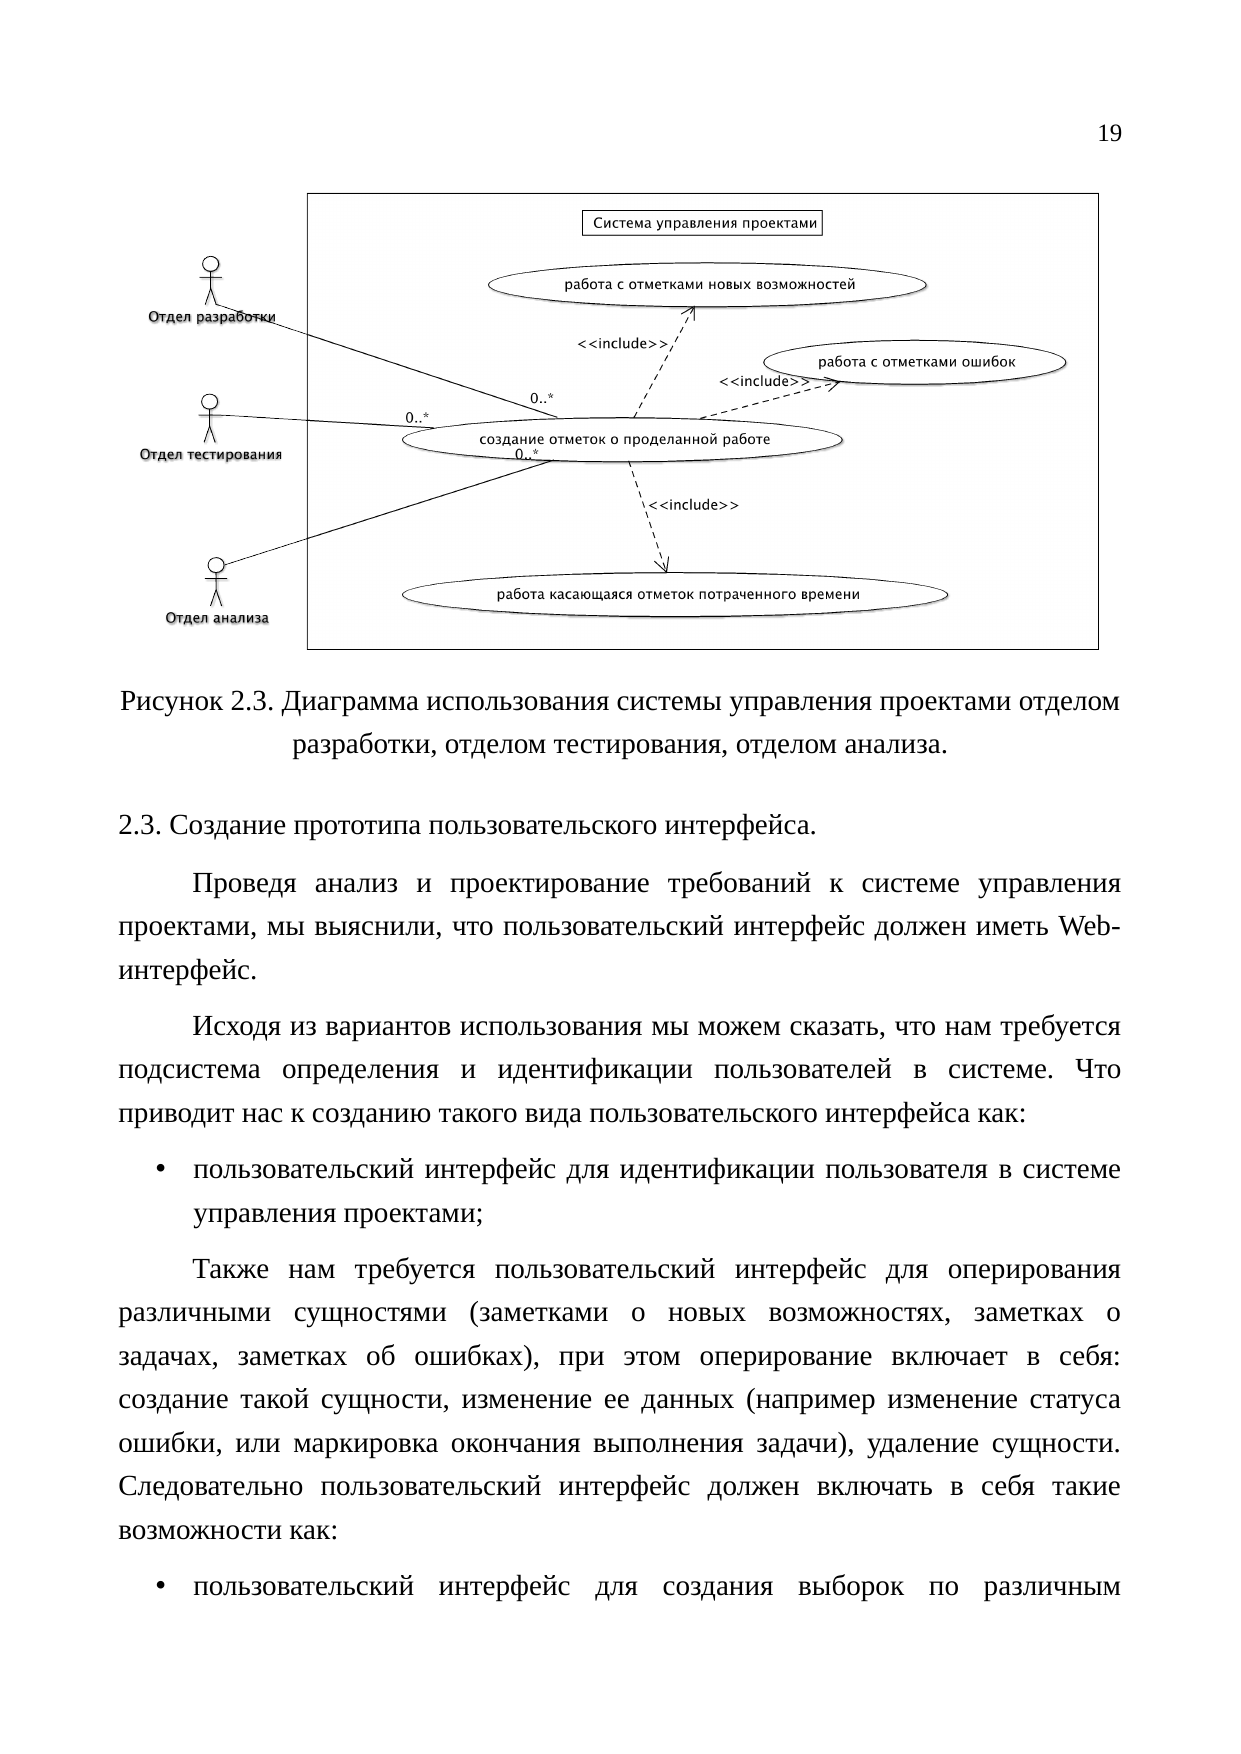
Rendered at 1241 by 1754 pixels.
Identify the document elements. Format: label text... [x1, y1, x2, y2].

subtitle 2.3. Создание прототипа пользовательского интерфейса. [118, 807, 1122, 841]
list пользовательский интерфейс для идентификации пользователя в системе управления проектами; [156, 1151, 1122, 1228]
picture [118, 176, 1122, 673]
text Также нам требуется пользовательский интерфейс для оперирования различными сущностями (заметками о новых возможностях, заметках о задачах, заметках об ошибках), при этом оперирование включает в себя: создание такой сущности, изменение ее данных (например изменение статуса ошибки, или маркировка окончания выполнения задачи), удаление сущности. Следовательно пользовательский интерфейс должен включать в себя такие возможности как: [118, 1251, 1122, 1546]
text Проведя анализ и проектирование требований к системе управления проектами, мы выяснили, что пользовательский интерфейс должен иметь Web-интерфейс. [118, 865, 1122, 986]
text Исходя из вариантов использования мы можем сказать, что нам требуется подсистема определения и идентификации пользователей в системе. Что приводит нас к созданию такого вида пользовательского интерфейса как: [118, 1008, 1122, 1129]
list пользовательский интерфейс для создания выборок по различным [156, 1568, 1122, 1602]
text Рисунок 2.3. Диаграмма использования системы управления проектами отделом разработки, отделом тестирования, отделом анализа. [118, 673, 1122, 760]
